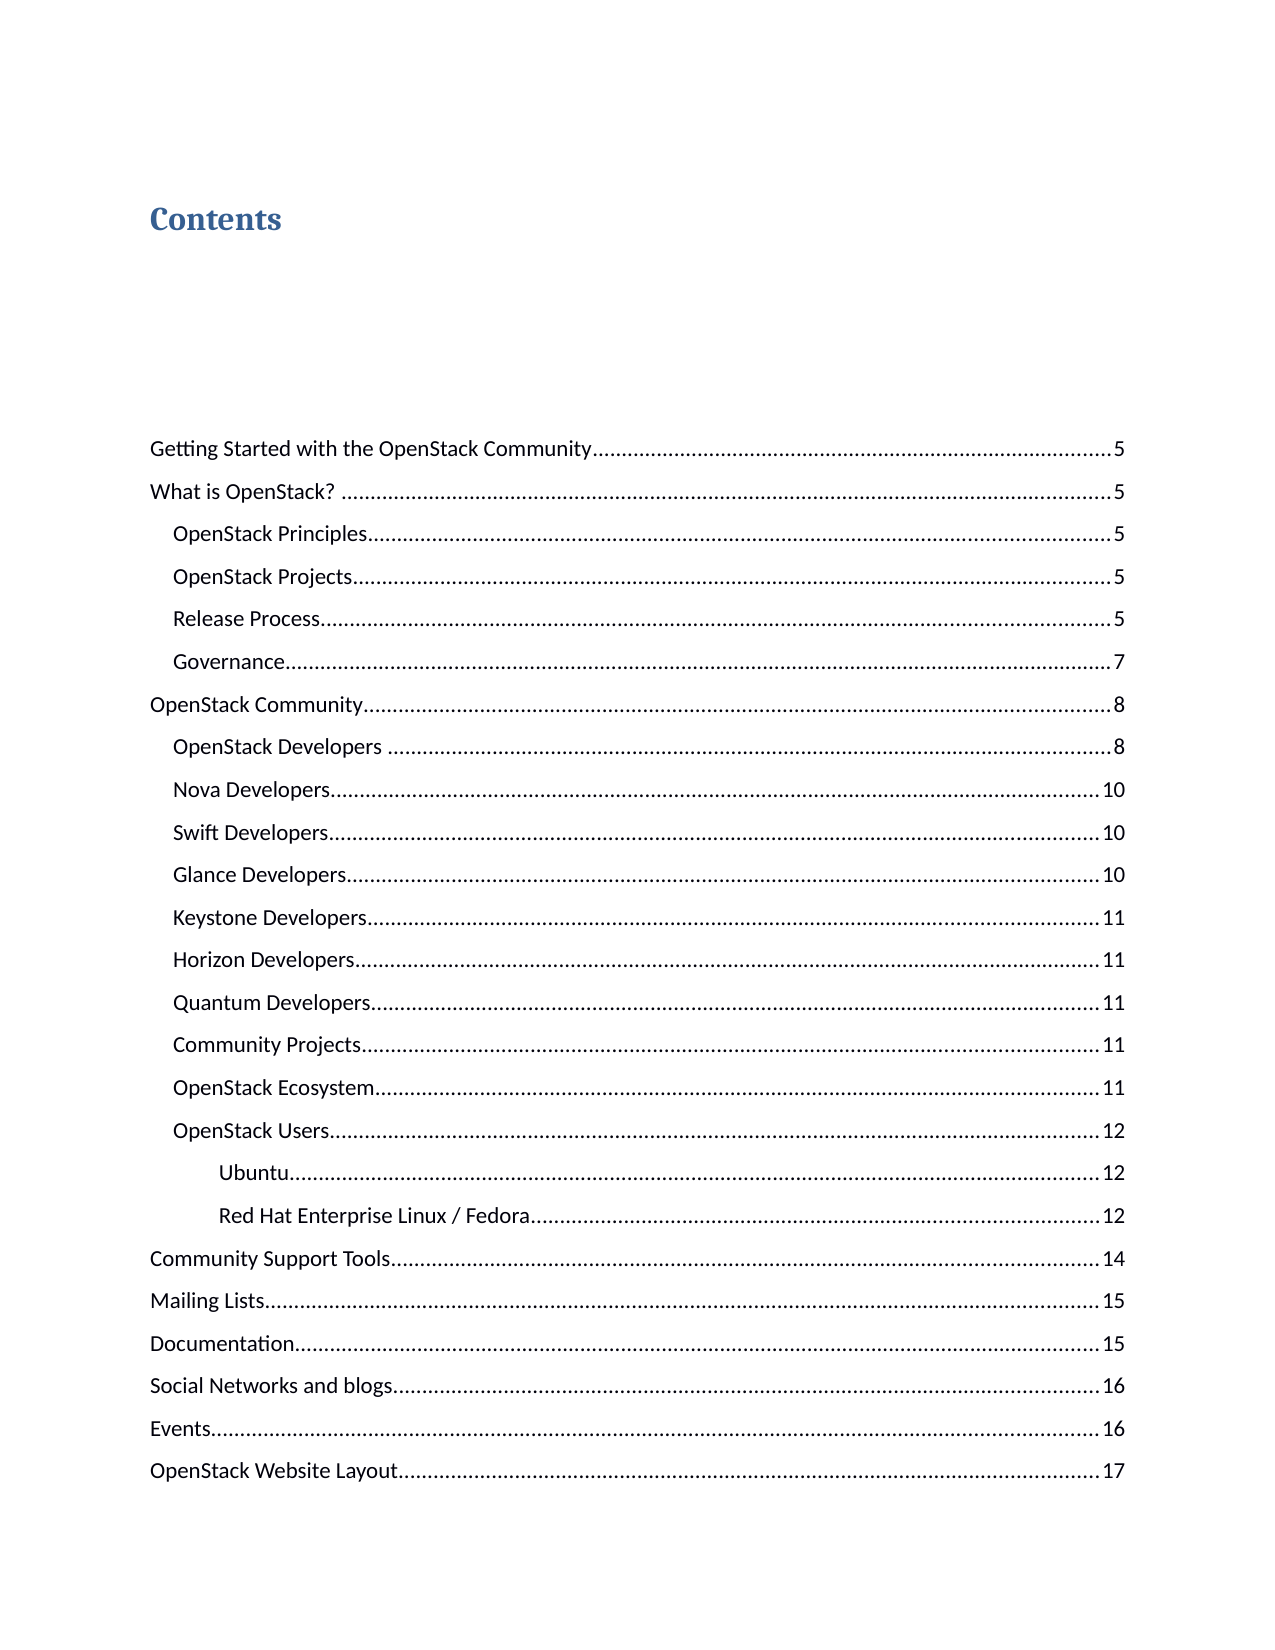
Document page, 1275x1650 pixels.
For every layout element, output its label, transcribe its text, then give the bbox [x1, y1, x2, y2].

text Mailing Lists 15 [150, 1286, 1125, 1314]
text Events 16 [150, 1414, 1125, 1442]
text OpenStack Ecosystem 11 [173, 1073, 1125, 1101]
text Glance Developers 10 [173, 860, 1125, 888]
text Nova Developers 10 [173, 775, 1125, 803]
text Community Support Tools 14 [150, 1244, 1125, 1272]
subtitle Contents [150, 200, 1125, 238]
text Keystone Developers 11 [173, 903, 1125, 931]
text Documentation 15 [150, 1329, 1125, 1357]
text Social Networks and blogs 16 [150, 1371, 1125, 1399]
text Getting Started with the OpenStack Community 5 [150, 434, 1125, 462]
text OpenStack Developers 8 [173, 732, 1125, 760]
text Community Projects 11 [173, 1031, 1125, 1059]
text Governance 7 [173, 647, 1125, 675]
text Ubuntu 12 [219, 1158, 1125, 1186]
text OpenStack Community 8 [150, 690, 1125, 718]
text OpenStack Website Layout 17 [150, 1457, 1125, 1485]
text What is OpenStack? 5 [150, 477, 1125, 505]
text OpenStack Users 12 [173, 1116, 1125, 1144]
text Swift Developers 10 [173, 818, 1125, 846]
text Red Hat Enterprise Linux / Fedora 12 [219, 1201, 1125, 1229]
text OpenStack Principles 5 [173, 519, 1125, 547]
text Horizon Developers 11 [173, 945, 1125, 973]
text Quantum Developers 11 [173, 988, 1125, 1016]
text Release Process 5 [173, 604, 1125, 633]
text OpenStack Projects 5 [173, 562, 1125, 590]
